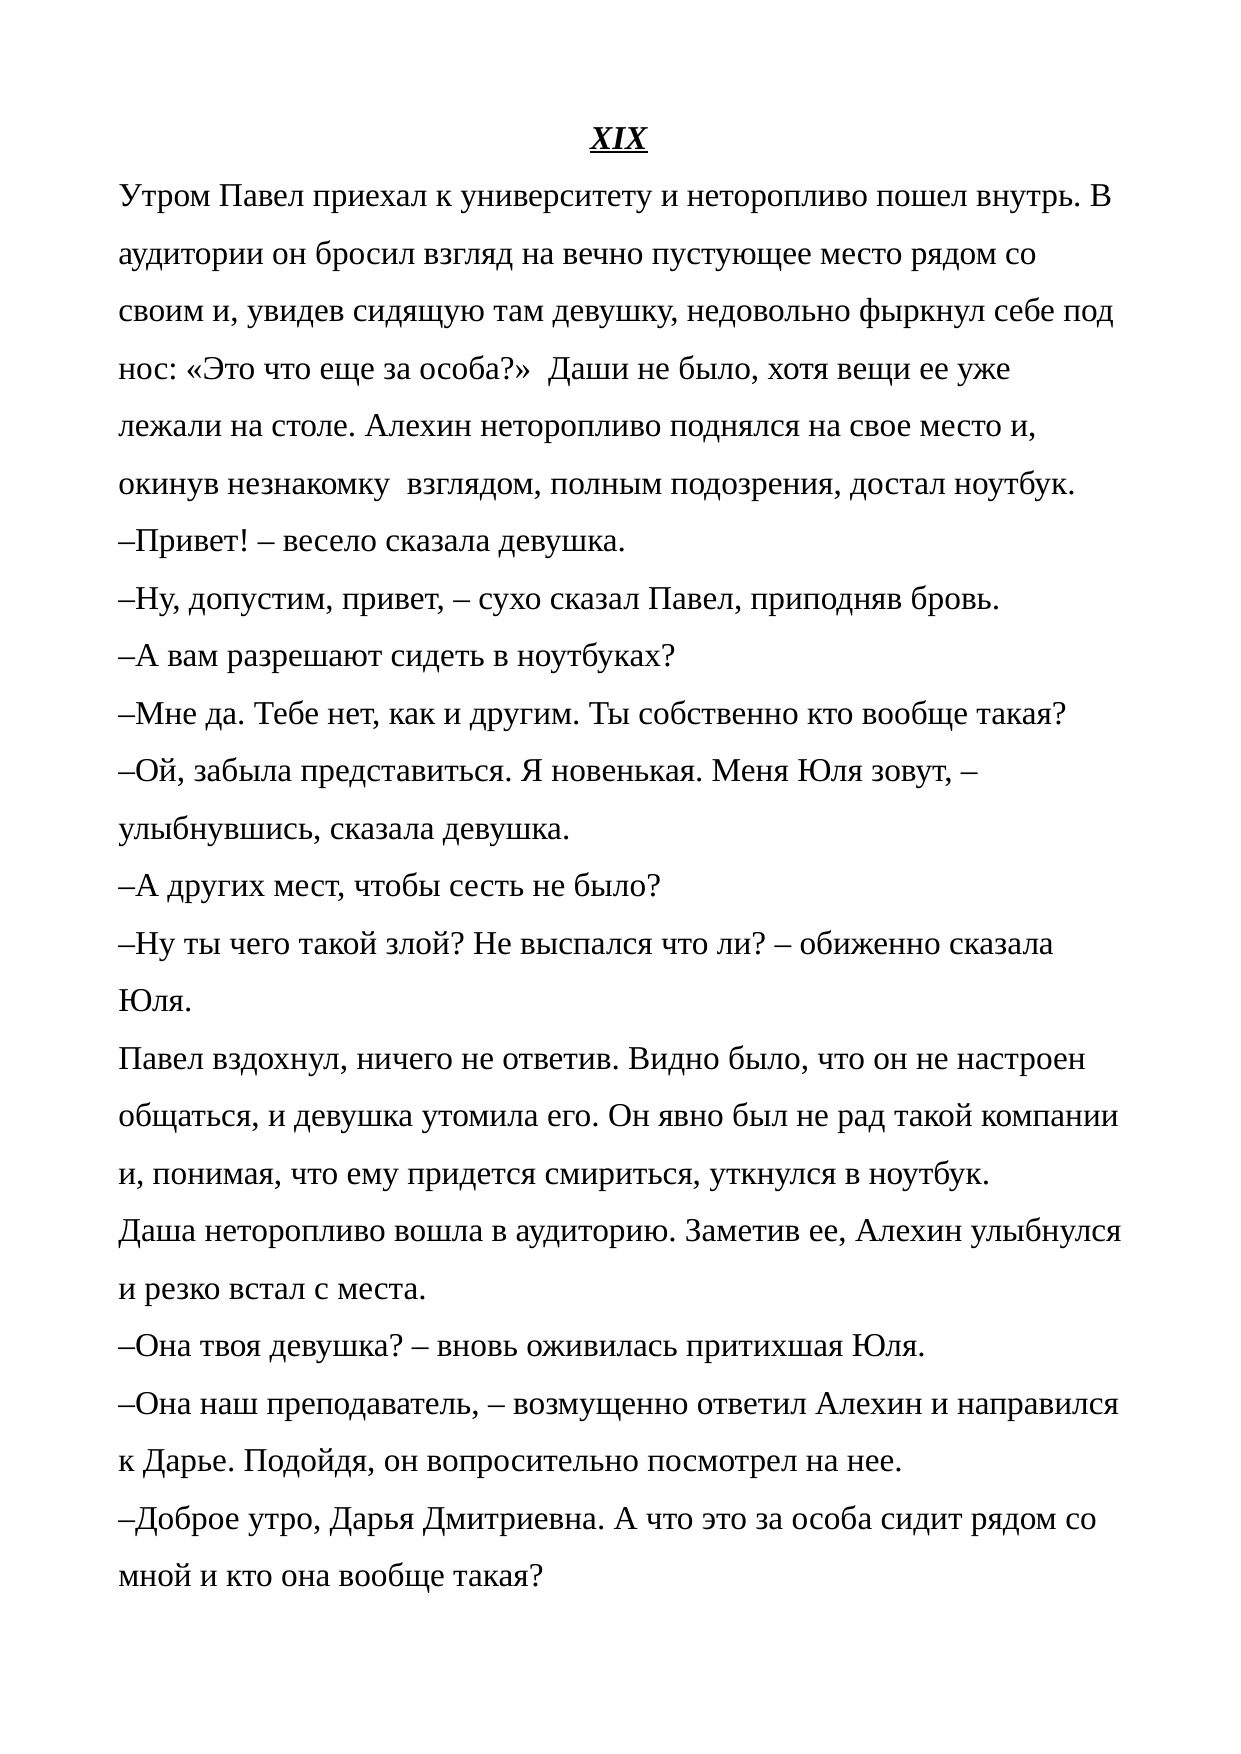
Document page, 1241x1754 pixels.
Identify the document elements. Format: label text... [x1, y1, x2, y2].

text –Она наш преподаватель, – возмущенно ответил Алехин и направился к Дарье. Подойдя, он вопросительно посмотрел на нее. [118, 1383, 1122, 1479]
text –Доброе утро, Дарья Дмитриевна. А что это за особа сидит рядом со мной и кто она вообще такая? [118, 1498, 1122, 1594]
text –Ну ты чего такой злой? Не выспался что ли? – обиженно сказала Юля. [118, 923, 1122, 1019]
text –Мне да. Тебе нет, как и другим. Ты собственно кто вообще такая? [118, 693, 1122, 731]
text –Ой, забыла представиться. Я новенькая. Меня Юля зовут, – улыбнувшись, сказала девушка. [118, 751, 1122, 846]
text Утром Павел приехал к университету и неторопливо пошел внутрь. В аудитории он бросил взгляд на вечно пустующее место рядом со своим и, увидев сидящую там девушку, недовольно фыркнул себе под нос: «Это что еще за особа?» Даши не было, хотя вещи ее уже лежали на столе. Алехин неторопливо поднялся на свое место и, окинув незнакомку взглядом, полным подозрения, достал ноутбук. [118, 176, 1122, 501]
text –Она твоя девушка? – вновь оживилась притихшая Юля. [118, 1326, 1122, 1364]
text –А вам разрешают сидеть в ноутбуках? [118, 636, 1122, 674]
text Даша неторопливо вошла в аудиторию. Заметив ее, Алехин улыбнулся и резко встал с места. [118, 1211, 1122, 1306]
text –Ну, допустим, привет, – сухо сказал Павел, приподняв бровь. [118, 578, 1122, 616]
text XIX [118, 118, 1122, 156]
text Павел вздохнул, ничего не ответив. Видно было, что он не настроен общаться, и девушка утомила его. Он явно был не рад такой компании и, понимая, что ему придется смириться, уткнулся в ноутбук. [118, 1038, 1122, 1191]
text –Привет! – весело сказала девушка. [118, 521, 1122, 559]
text –А других мест, чтобы сесть не было? [118, 866, 1122, 904]
